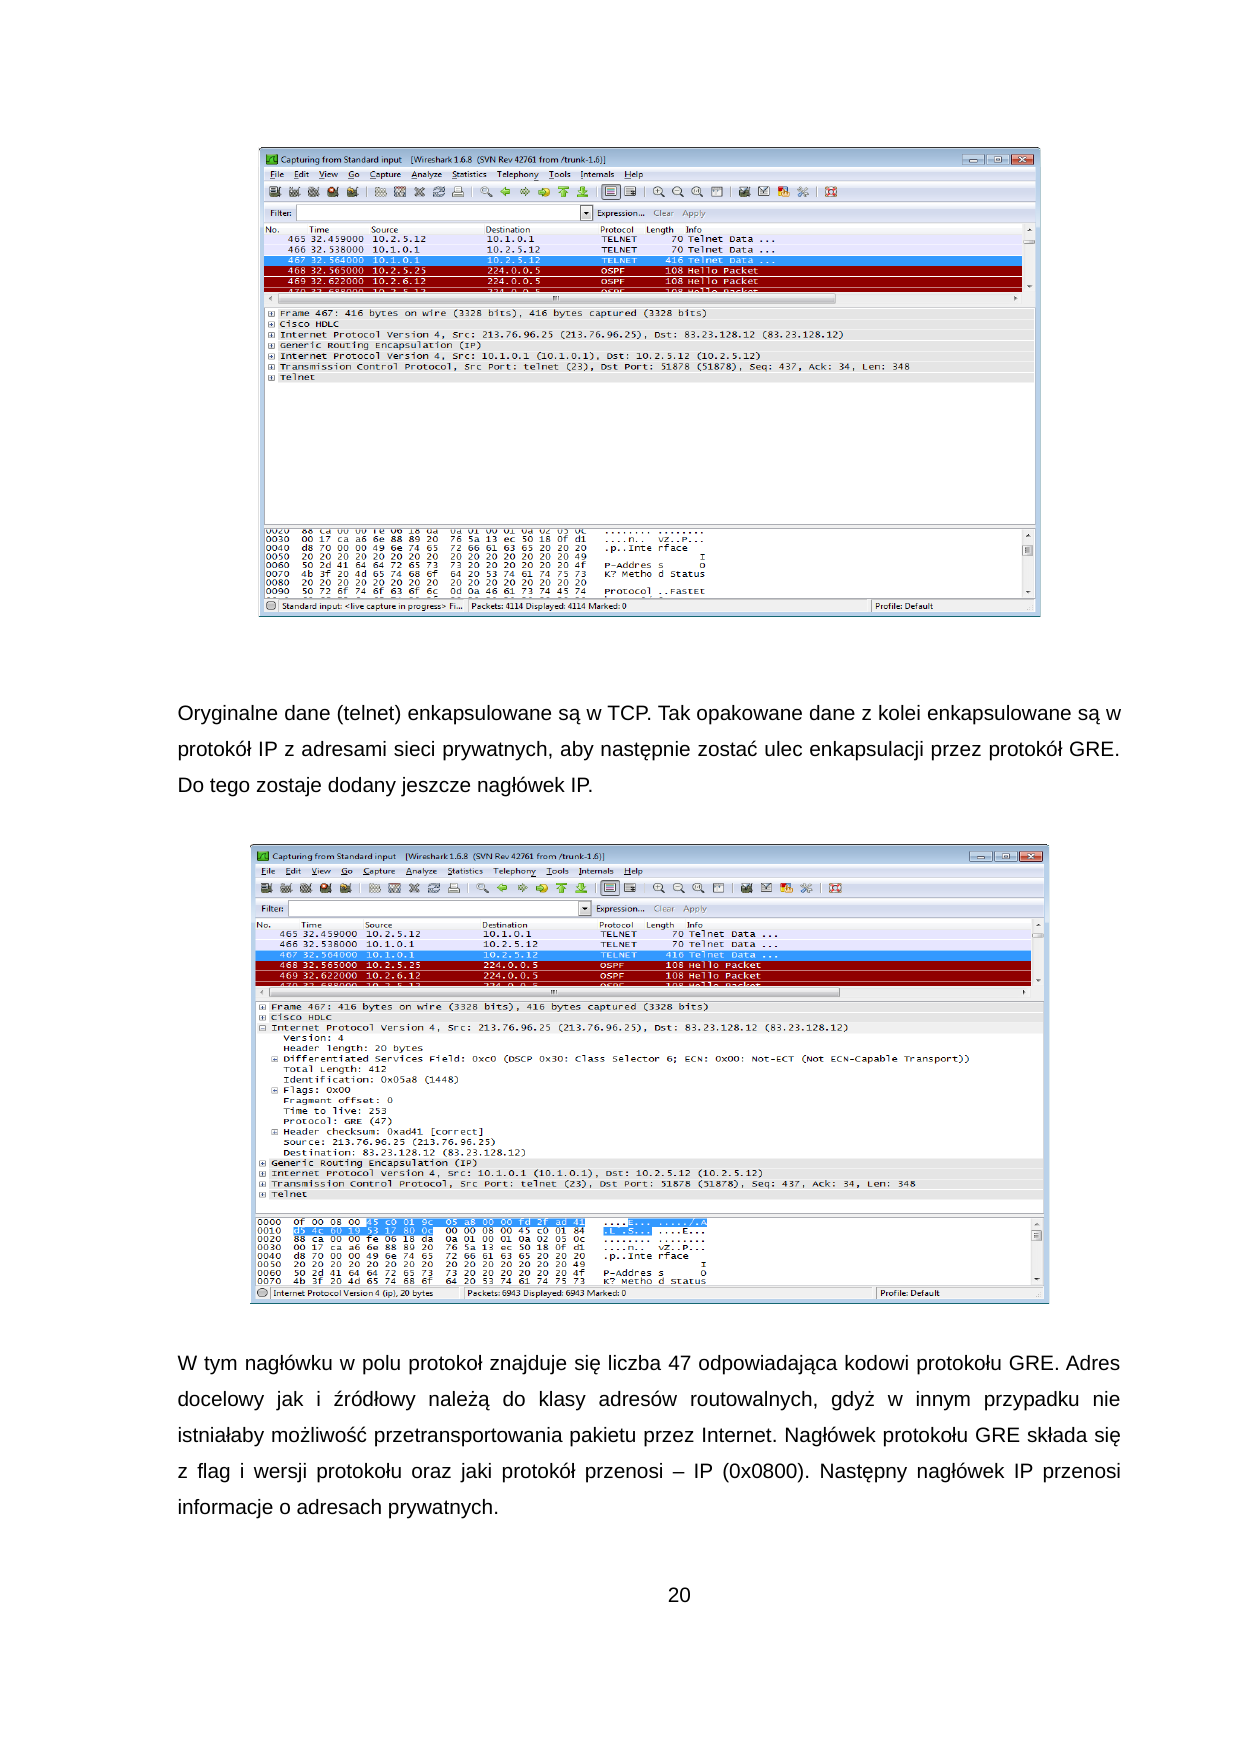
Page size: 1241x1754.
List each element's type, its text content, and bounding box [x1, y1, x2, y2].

text W tym nagłówku w polu protokoł znajduje się liczba 47 odpowiadająca kodowi protokołu GRE. Adres docelowy jak i źródłowy należą do klasy adresów routowalnych, gdyż w innym przypadku nie istniałaby możliwość przetransportowania pakietu przez Internet. Nagłówek protokołu GRE składa się z flag i wersji protokołu oraz jaki protokół przenosi – IP (0x0800). Następny nagłówek IP przenosi informacje o adresach prywatnych. [177, 1351, 1122, 1519]
picture [250, 844, 1050, 1304]
picture [258, 147, 1041, 617]
text Oryginalne dane (telnet) enkapsulowane są w TCP. Tak opakowane dane z kolei enkapsulowane są w protokół IP z adresami sieci prywatnych, aby następnie zostać ulec enkapsulacji przez protokół GRE. Do tego zostaje dodany jeszcze nagłówek IP. [177, 701, 1122, 797]
